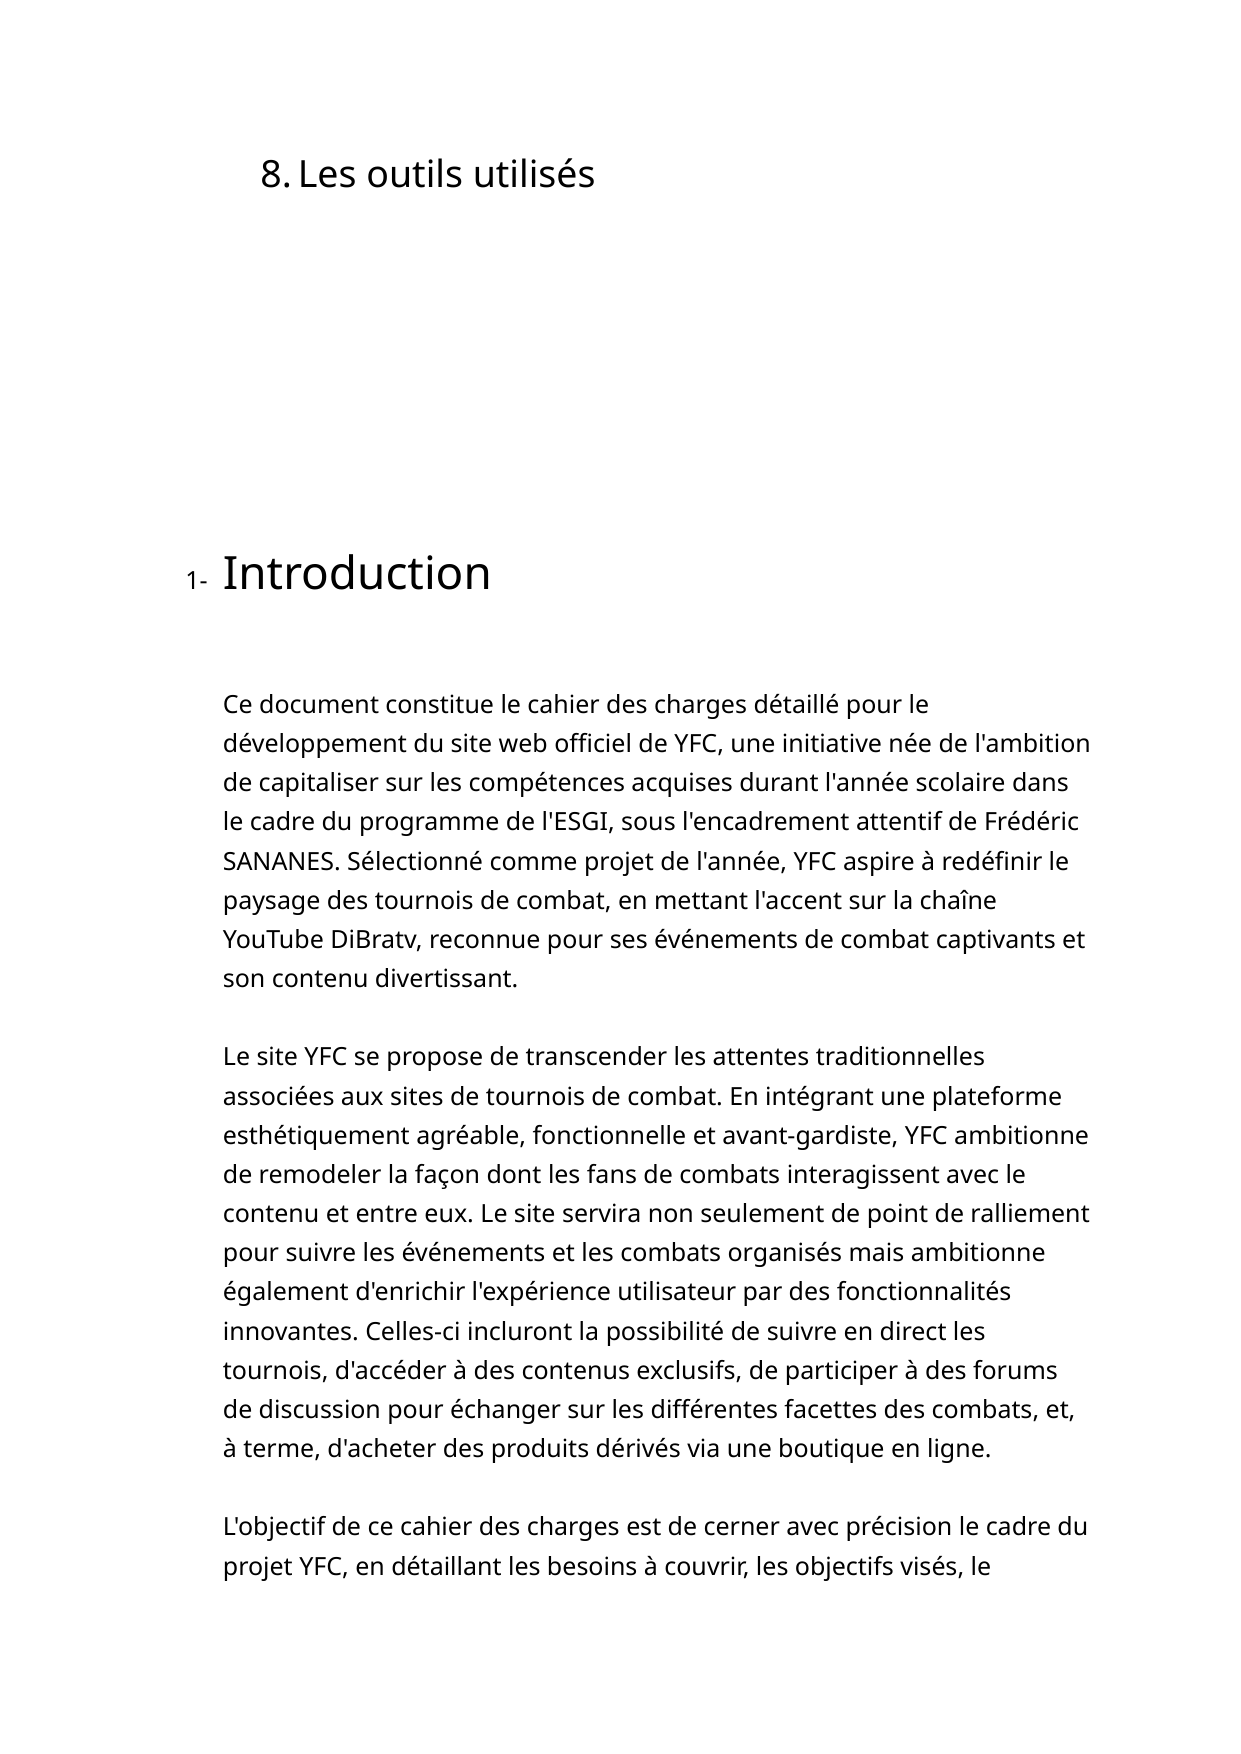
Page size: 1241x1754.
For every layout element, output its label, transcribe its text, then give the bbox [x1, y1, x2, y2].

list Les outils utilisés [260, 148, 1093, 199]
list Introduction Ce document constitue le cahier des charges détaillé pour le développement du site web officiel de YFC, une initiative née de l'ambition de capitaliser sur les compétences acquises durant l'année scolaire dans le cadre du programme de l'ESGI, sous l'encadrement attentif de Frédéric SANANES. Sélectionné comme projet de l'année, YFC aspire à redéfinir le paysage des tournois de combat, en mettant l'accent sur la chaîne YouTube DiBratv, reconnue pour ses événements de combat captivants et son contenu divertissant. [185, 541, 1093, 1034]
list Le site YFC se propose de transcender les attentes traditionnelles associées aux sites de tournois de combat. En intégrant une plateforme esthétiquement agréable, fonctionnelle et avant-gardiste, YFC ambitionne de remodeler la façon dont les fans de combats interagissent avec le contenu et entre eux. Le site servira non seulement de point de ralliement pour suivre les événements et les combats organisés mais ambitionne également d'enrichir l'expérience utilisateur par des fonctionnalités innovantes. Celles-ci incluront la possibilité de suivre en direct les tournois, d'accéder à des contenus exclusifs, de participer à des forums de discussion pour échanger sur les différentes facettes des combats, et, à terme, d'acheter des produits dérivés via une boutique en ligne. [223, 1039, 1093, 1504]
list L'objectif de ce cahier des charges est de cerner avec précision le cadre du projet YFC, en détaillant les besoins à couvrir, les objectifs visés, le [223, 1509, 1093, 1582]
